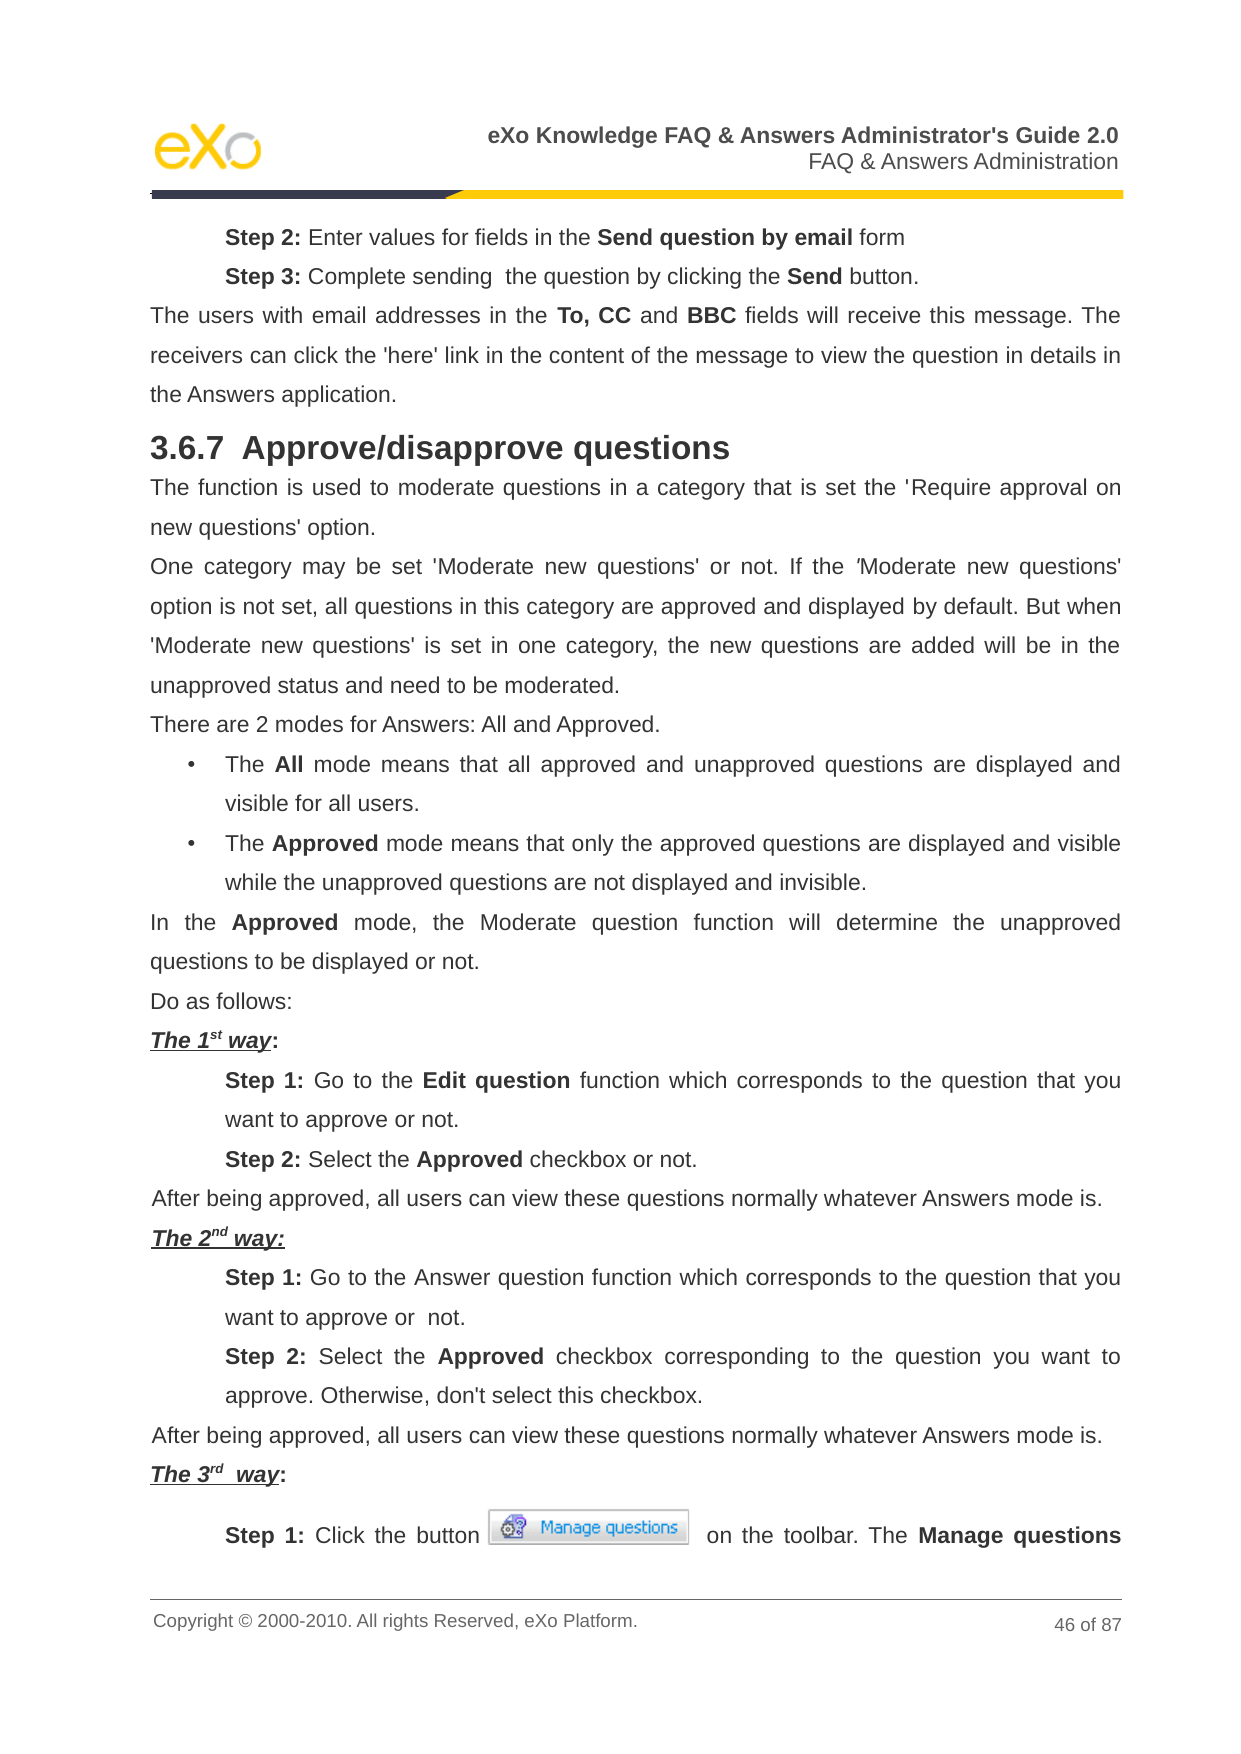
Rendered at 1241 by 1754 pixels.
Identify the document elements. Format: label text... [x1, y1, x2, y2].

picture [487, 1508, 690, 1545]
list Step 1: Click the button on the toolbar. The Manage questions [187, 1501, 1122, 1552]
list After being approved, all users can view these questions normally whatever Answers mode is. [114, 1185, 1122, 1211]
text The users with email addresses in the To, CC and BBC fields will receive this message. The receivers can click the 'here' link in the content of the message to view the question in details in the Answers application. [150, 302, 1122, 408]
list Step 3: Complete sending the question by clicking the Send button. [187, 263, 1122, 289]
text The 1st way: [150, 1027, 1122, 1053]
text One category may be set 'Moderate new questions' or not. If the 'Moderate new questions' option is not set, all questions in this category are approved and displayed by default. But when 'Moderate new questions' is set in one category, the new questions are added will be in the unapproved status and need to be moderated. [150, 553, 1122, 698]
list Step 2: Select the Approved checkbox corresponding to the question you want to approve. Otherwise, don't select this checkbox. [187, 1343, 1122, 1409]
list Step 1: Go to the Edit question function which corresponds to the question that you want to approve or not. [187, 1067, 1122, 1132]
text The 3rd way: [150, 1461, 1122, 1488]
list The 2nd way: [114, 1224, 1122, 1251]
text There are 2 modes for Answers: All and Approved. [150, 711, 1122, 738]
picture [155, 123, 262, 170]
list Step 2: Select the Approved checkbox or not. [187, 1146, 1122, 1172]
picture [151, 190, 1124, 199]
list The All mode means that all approved and unapproved questions are displayed and visible for all users. [187, 751, 1122, 817]
list The Approved mode means that only the approved questions are displayed and visible while the unapproved questions are not displayed and invisible. [187, 830, 1122, 896]
text In the Approved mode, the Moderate question function will determine the unapproved questions to be displayed or not. [150, 909, 1122, 974]
text Do as follows: [150, 988, 1122, 1014]
list Step 1: Go to the Answer question function which corresponds to the question that you want to approve or not. [187, 1264, 1122, 1330]
list Step 2: Enter values for fields in the Send question by email form [187, 223, 1122, 250]
subtitle Approve/disapprove questions [150, 428, 1122, 467]
text The function is used to moderate questions in a category that is set the 'Require approval on new questions' option. [150, 474, 1122, 540]
list After being approved, all users can view these questions normally whatever Answers mode is. [114, 1422, 1122, 1448]
